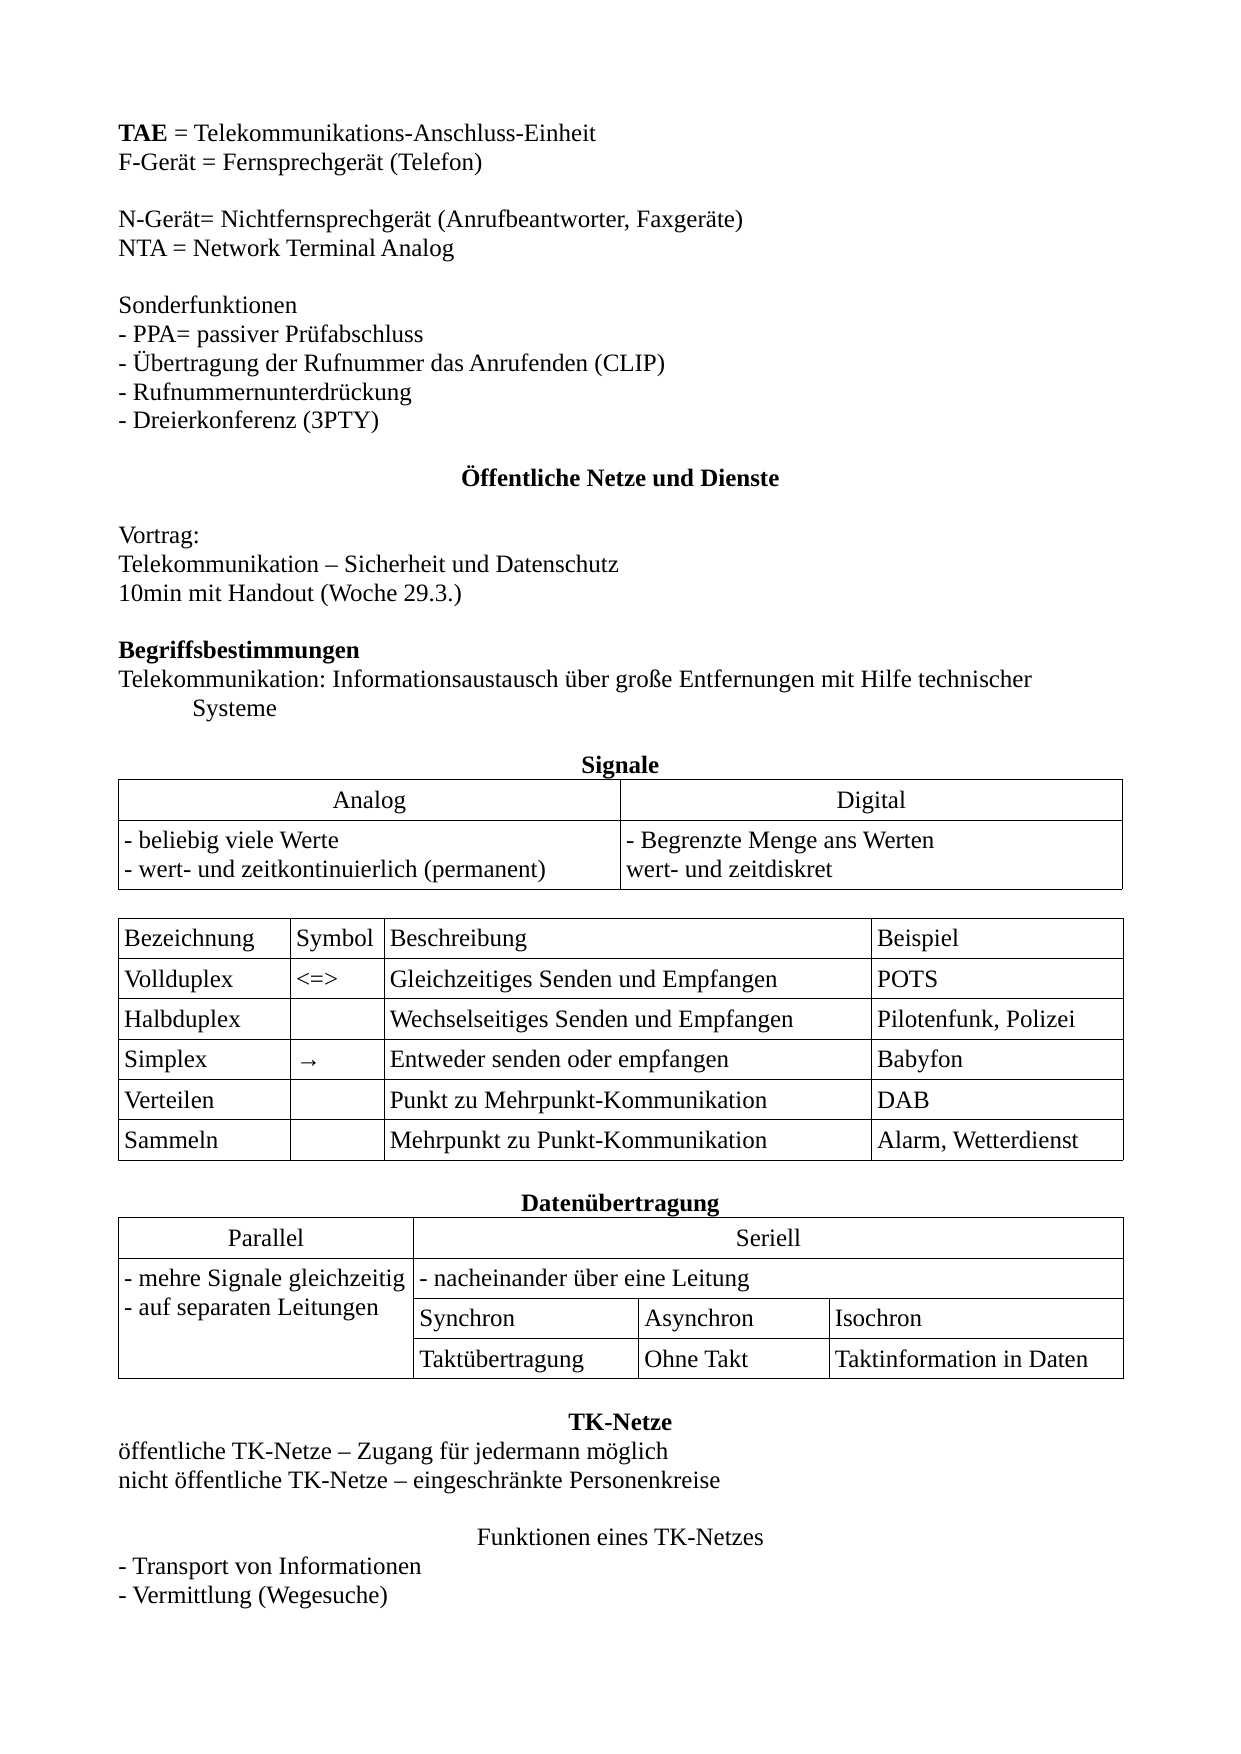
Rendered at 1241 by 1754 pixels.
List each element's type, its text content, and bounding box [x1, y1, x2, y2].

table_cell Asynchron [639, 1299, 829, 1338]
table_cell Verteilen [119, 1080, 290, 1119]
table_cell Mehrpunkt zu Punkt-Kommunikation [385, 1120, 871, 1159]
table_cell Sammeln [119, 1120, 290, 1159]
table_header Beschreibung [385, 919, 871, 958]
table_cell Halbduplex [119, 999, 290, 1038]
table_cell Synchron [414, 1299, 638, 1338]
text Funktionen eines TK-Netzes [118, 1522, 1122, 1551]
table_cell Gleichzeitiges Senden und Empfangen [385, 959, 871, 998]
text F-Gerät = Fernsprechgerät (Telefon) [118, 147, 1122, 176]
text nicht öffentliche TK-Netze – eingeschränkte Personenkreise [118, 1465, 1122, 1493]
table_cell POTS [872, 959, 1123, 998]
table_cell - mehre Signale gleichzeitig - auf separaten Leitungen [119, 1259, 413, 1378]
text 10min mit Handout (Woche 29.3.) [118, 578, 1122, 607]
text NTA = Network Terminal Analog [118, 233, 1122, 262]
text - Rufnummernunterdrückung [118, 377, 1122, 406]
text Signale [118, 751, 1122, 779]
text Datenübertragung [118, 1188, 1122, 1217]
text Begriffsbestimmungen [118, 636, 1122, 664]
table_cell Isochron [830, 1299, 1123, 1338]
table_cell <=> [291, 959, 384, 998]
text Telekommunikation: Informationsaustausch über große Entfernungen mit Hilfe technischer Systeme [118, 664, 1122, 722]
table_cell Simplex [119, 1040, 290, 1079]
text Sonderfunktionen [118, 291, 1122, 319]
table_cell Ohne Takt [639, 1339, 829, 1378]
table_cell - nacheinander über eine Leitung [414, 1259, 1123, 1298]
table_cell Pilotenfunk, Polizei [872, 999, 1123, 1038]
table_cell Alarm, Wetterdienst [872, 1120, 1123, 1159]
table_header Symbol [291, 919, 384, 958]
text Öffentliche Netze und Dienste [118, 463, 1122, 492]
table_cell Taktinformation in Daten [830, 1339, 1123, 1378]
text N-Gerät= Nichtfernsprechgerät (Anrufbeantworter, Faxgeräte) [118, 204, 1122, 233]
table_header Digital [621, 780, 1122, 820]
text Vortrag: [118, 521, 1122, 549]
text Telekommunikation – Sicherheit und Datenschutz [118, 549, 1122, 578]
table_header Beispiel [872, 919, 1123, 958]
table_header Seriell [414, 1218, 1123, 1257]
table_cell Taktübertragung [414, 1339, 638, 1378]
text - Transport von Informationen [118, 1551, 1122, 1580]
text - Vermittlung (Wegesuche) [118, 1580, 1122, 1608]
text - Dreierkonferenz (3PTY) [118, 406, 1122, 434]
table_cell - beliebig viele Werte - wert- und zeitkontinuierlich (permanent) [119, 821, 620, 889]
table_cell Wechselseitiges Senden und Empfangen [385, 999, 871, 1038]
table_cell Babyfon [872, 1040, 1123, 1079]
text TAE = Telekommunikations-Anschluss-Einheit [118, 118, 1122, 147]
table_cell [291, 1080, 384, 1119]
table_header Analog [119, 780, 620, 820]
table_cell [291, 999, 384, 1038]
text TK-Netze [118, 1407, 1122, 1436]
table_header Bezeichnung [119, 919, 290, 958]
table_cell DAB [872, 1080, 1123, 1119]
table_cell [291, 1120, 384, 1159]
table_cell Punkt zu Mehrpunkt-Kommunikation [385, 1080, 871, 1119]
table_cell Vollduplex [119, 959, 290, 998]
table_header Parallel [119, 1218, 413, 1257]
table_cell → [291, 1040, 384, 1079]
text - Übertragung der Rufnummer das Anrufenden (CLIP) [118, 348, 1122, 377]
text - PPA= passiver Prüfabschluss [118, 319, 1122, 348]
table_cell - Begrenzte Menge ans Werten wert- und zeitdiskret [621, 821, 1122, 889]
text öffentliche TK-Netze – Zugang für jedermann möglich [118, 1436, 1122, 1465]
table_cell Entweder senden oder empfangen [385, 1040, 871, 1079]
